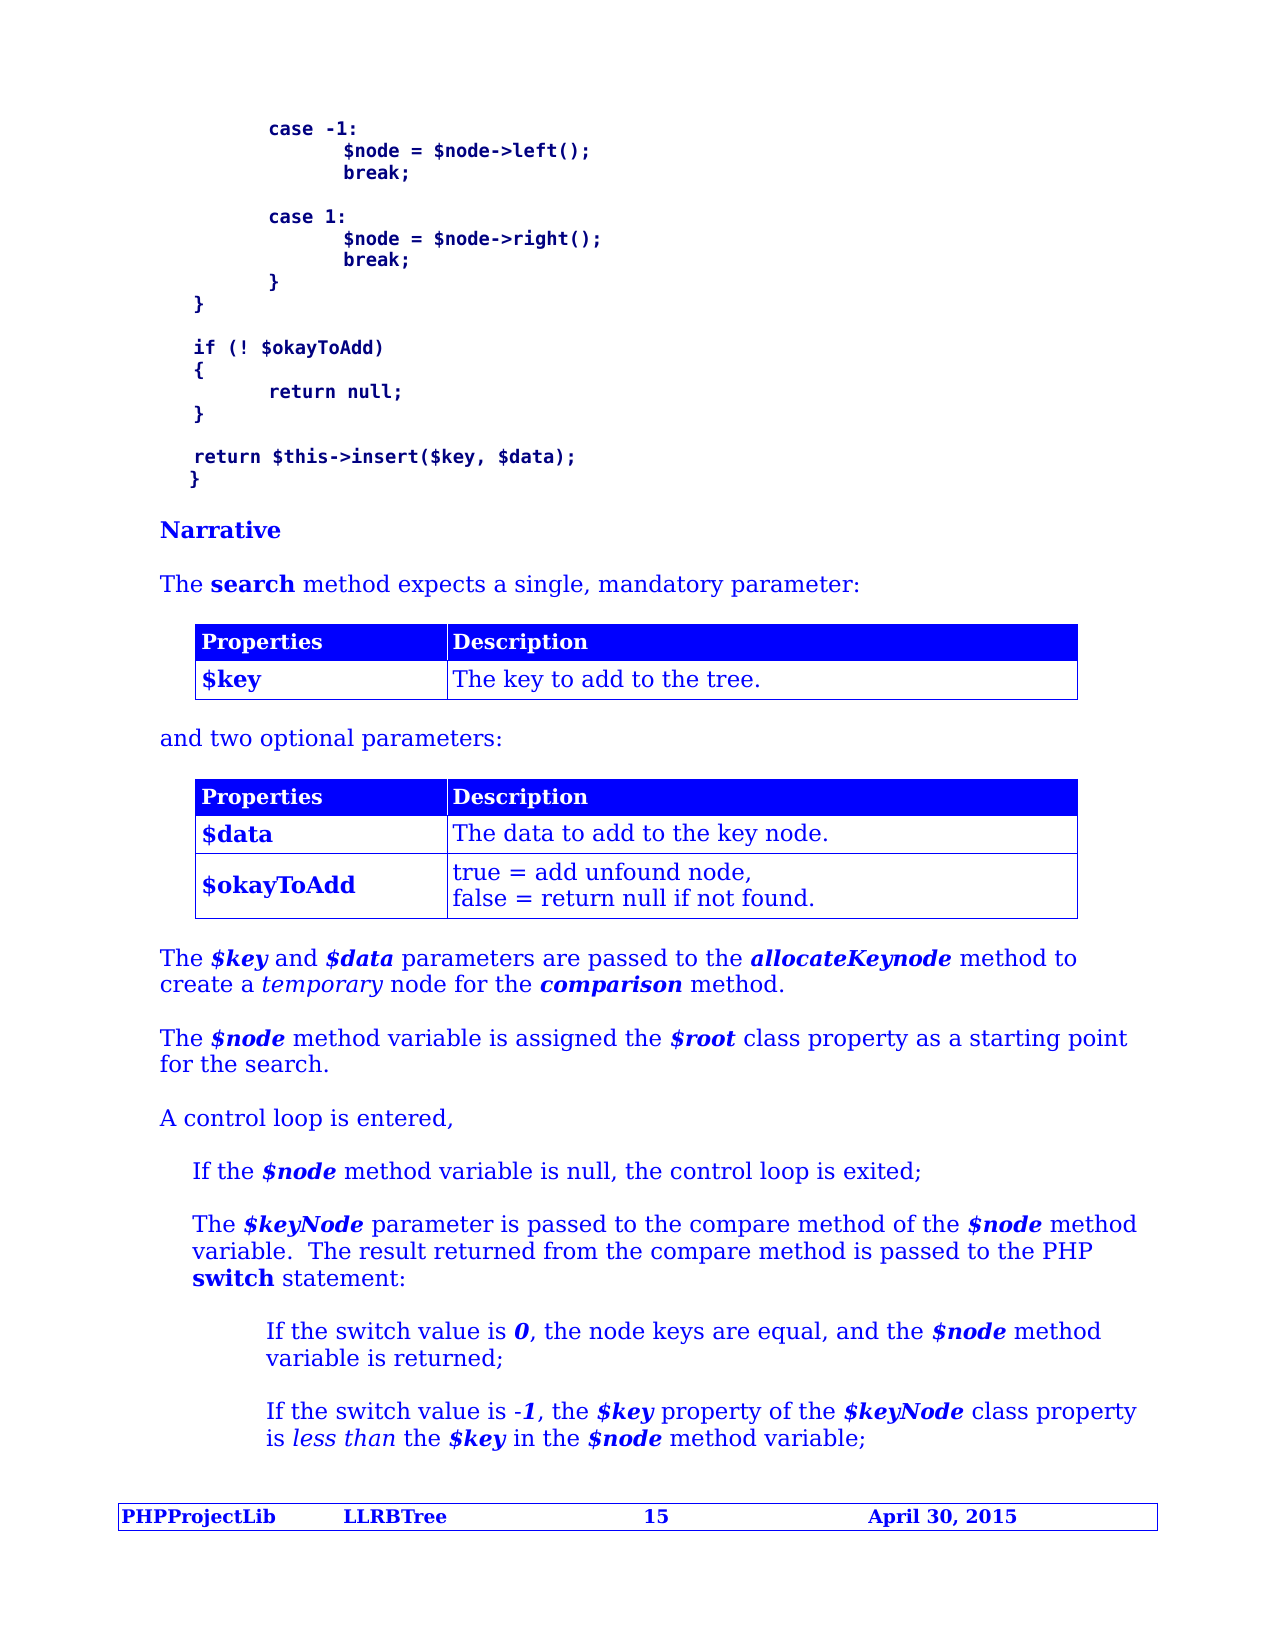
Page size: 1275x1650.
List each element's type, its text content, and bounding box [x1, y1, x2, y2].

list return null; [189, 381, 1157, 402]
table_cell $key [196, 661, 447, 698]
list $node = $node->left(); [189, 140, 1157, 162]
text and two optional parameters: [159, 725, 1157, 752]
text If the $node method variable is null, the control loop is exited; [192, 1158, 1157, 1185]
list break; [189, 249, 1157, 271]
text A control loop is entered, [159, 1105, 1157, 1131]
list } [189, 468, 1157, 490]
list } [189, 402, 1157, 424]
text If the switch value is 0, the node keys are equal, and the $node method variable is returned; [266, 1318, 1157, 1372]
table_header Description [448, 625, 1077, 660]
text Narrative [159, 517, 1157, 544]
list case -1: [189, 118, 1157, 140]
text The $key and $data parameters are passed to the allocateKeynode method to create a temporary node for the comparison method. [159, 945, 1157, 998]
list { [189, 359, 1157, 381]
table_header Properties [196, 780, 447, 815]
text The $node method variable is assigned the $root class property as a starting point for the search. [159, 1025, 1157, 1078]
table_cell $data [196, 816, 447, 853]
table_header Description [448, 780, 1077, 815]
table_header Properties [196, 625, 447, 660]
list case 1: [189, 206, 1157, 227]
table_cell The data to add to the key node. [448, 816, 1077, 853]
list return $this->insert($key, $data); [189, 446, 1157, 468]
table_cell true = add unfound node, false = return null if not found. [448, 854, 1077, 918]
text The $keyNode parameter is passed to the compare method of the $node method variable. The result returned from the compare method is passed to the PHP switch statement: [192, 1211, 1157, 1292]
list if (! $okayToAdd) [189, 337, 1157, 359]
table_cell The key to add to the tree. [448, 661, 1077, 698]
list } [189, 293, 1157, 315]
table_cell $okayToAdd [196, 854, 447, 918]
list break; [189, 162, 1157, 184]
text If the switch value is -1, the $key property of the $keyNode class property is less than the $key in the $node method variable; [266, 1398, 1157, 1452]
list $node = $node->right(); [189, 227, 1157, 249]
list } [189, 271, 1157, 293]
text The search method expects a single, mandatory parameter: [159, 570, 1157, 597]
